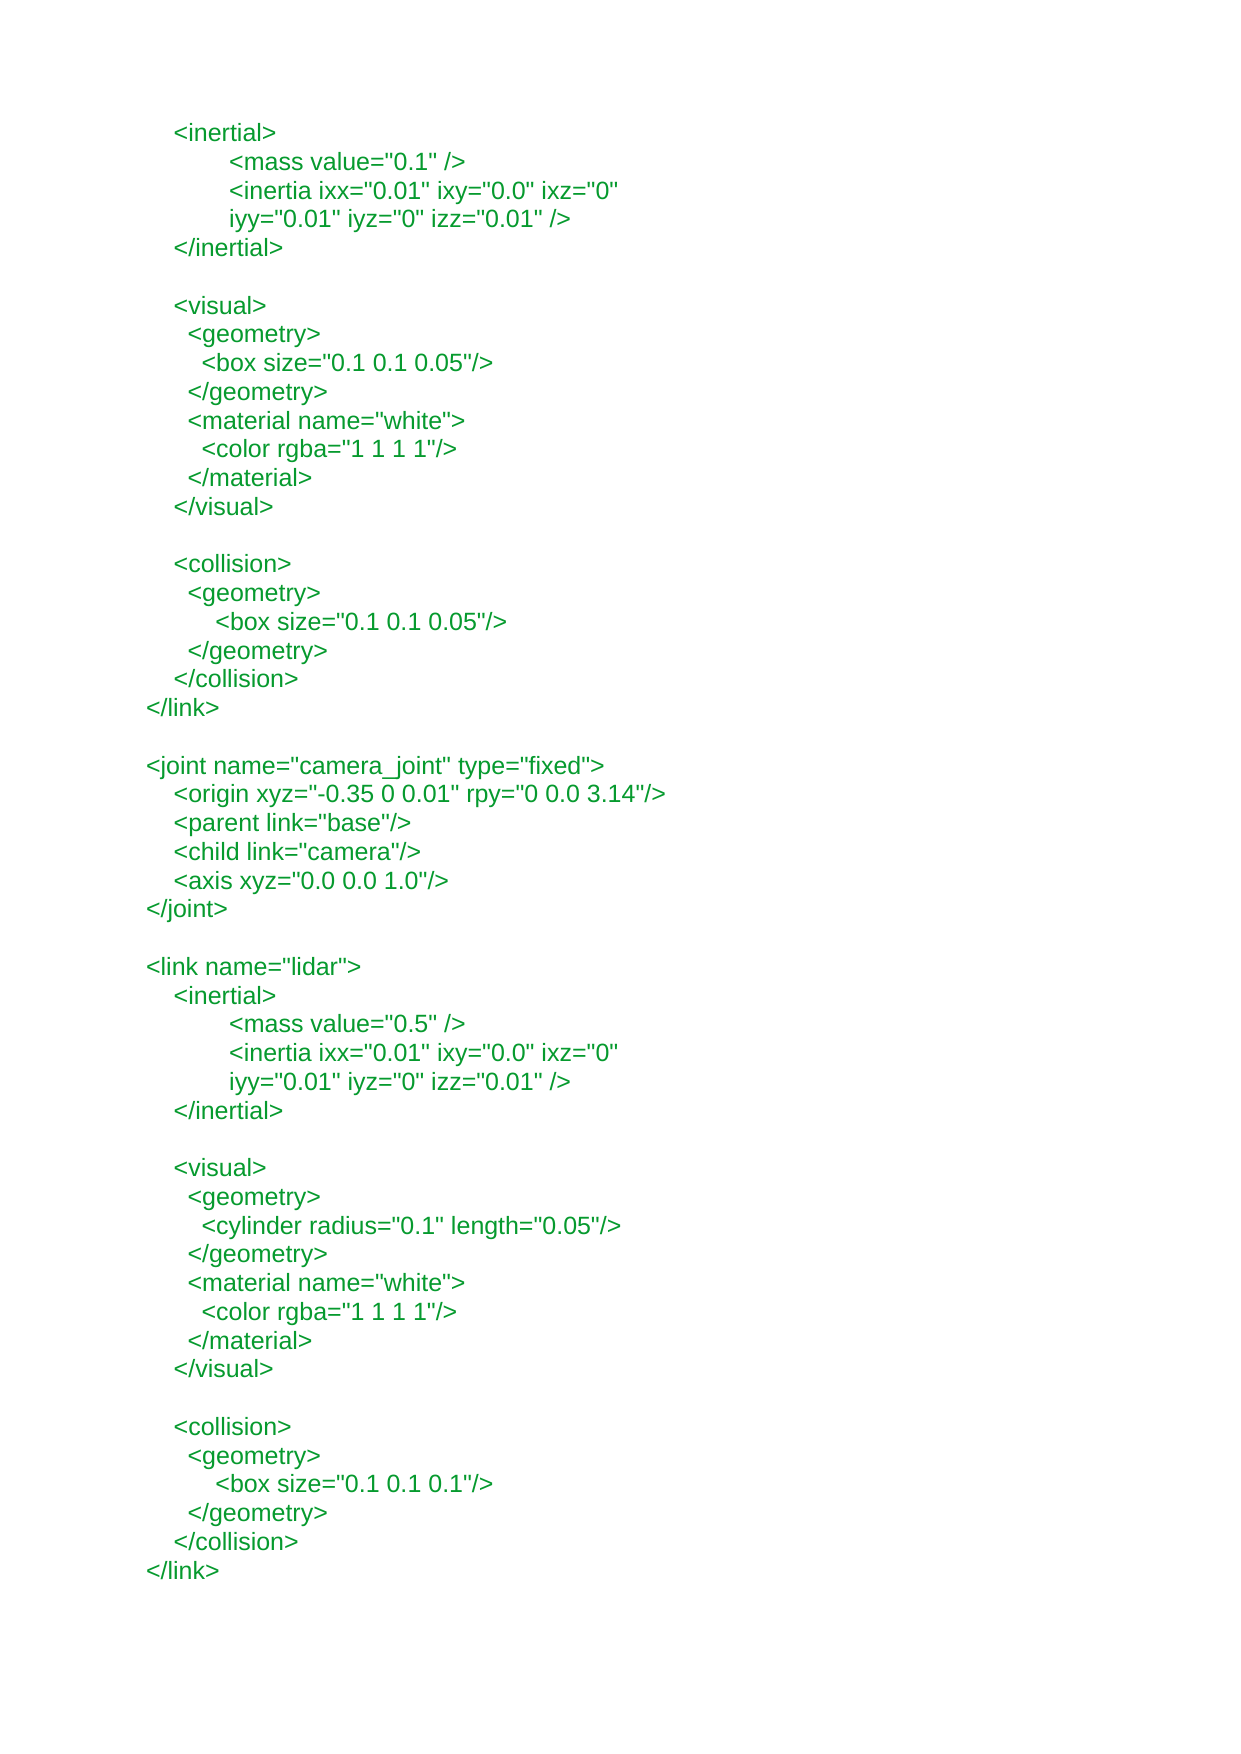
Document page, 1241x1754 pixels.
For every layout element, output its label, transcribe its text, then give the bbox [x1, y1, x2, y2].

text <mass value="0.1" /> [118, 147, 1122, 176]
text <collision> [118, 549, 1122, 578]
text <visual> [118, 1153, 1122, 1182]
text <axis xyz="0.0 0.0 1.0"/> [118, 866, 1122, 894]
text <geometry> [118, 578, 1122, 607]
text <visual> [118, 291, 1122, 319]
text </collision> [118, 1527, 1122, 1556]
text <origin xyz="-0.35 0 0.01" rpy="0 0.0 3.14"/> [118, 779, 1122, 808]
text </inertial> [118, 1096, 1122, 1124]
text iyy="0.01" iyz="0" izz="0.01" /> [118, 1067, 1122, 1096]
text iyy="0.01" iyz="0" izz="0.01" /> [118, 204, 1122, 233]
text <inertia ixx="0.01" ixy="0.0" ixz="0" [118, 1038, 1122, 1067]
text </joint> [118, 894, 1122, 923]
text <collision> [118, 1412, 1122, 1441]
text <joint name="camera_joint" type="fixed"> [118, 751, 1122, 779]
text <box size="0.1 0.1 0.05"/> [118, 348, 1122, 377]
text <inertial> [118, 118, 1122, 147]
text <material name="white"> [118, 406, 1122, 434]
text <box size="0.1 0.1 0.1"/> [118, 1469, 1122, 1498]
text <inertial> [118, 981, 1122, 1009]
text <child link="camera"/> [118, 837, 1122, 866]
text </collision> [118, 664, 1122, 693]
text </inertial> [118, 233, 1122, 262]
text </geometry> [118, 377, 1122, 406]
text </geometry> [118, 636, 1122, 664]
text </material> [118, 1326, 1122, 1354]
text </visual> [118, 492, 1122, 521]
text <cylinder radius="0.1" length="0.05"/> [118, 1211, 1122, 1239]
text </geometry> [118, 1239, 1122, 1268]
text <geometry> [118, 1182, 1122, 1211]
text <color rgba="1 1 1 1"/> [118, 434, 1122, 463]
text </geometry> [118, 1498, 1122, 1527]
text <inertia ixx="0.01" ixy="0.0" ixz="0" [118, 176, 1122, 204]
text <box size="0.1 0.1 0.05"/> [118, 607, 1122, 636]
text <link name="lidar"> [118, 952, 1122, 981]
text <material name="white"> [118, 1268, 1122, 1297]
text </material> [118, 463, 1122, 492]
text <geometry> [118, 1441, 1122, 1469]
text </link> [118, 693, 1122, 722]
text <color rgba="1 1 1 1"/> [118, 1297, 1122, 1326]
text <mass value="0.5" /> [118, 1009, 1122, 1038]
text <geometry> [118, 319, 1122, 348]
text </link> [118, 1556, 1122, 1584]
text <parent link="base"/> [118, 808, 1122, 837]
text </visual> [118, 1354, 1122, 1383]
